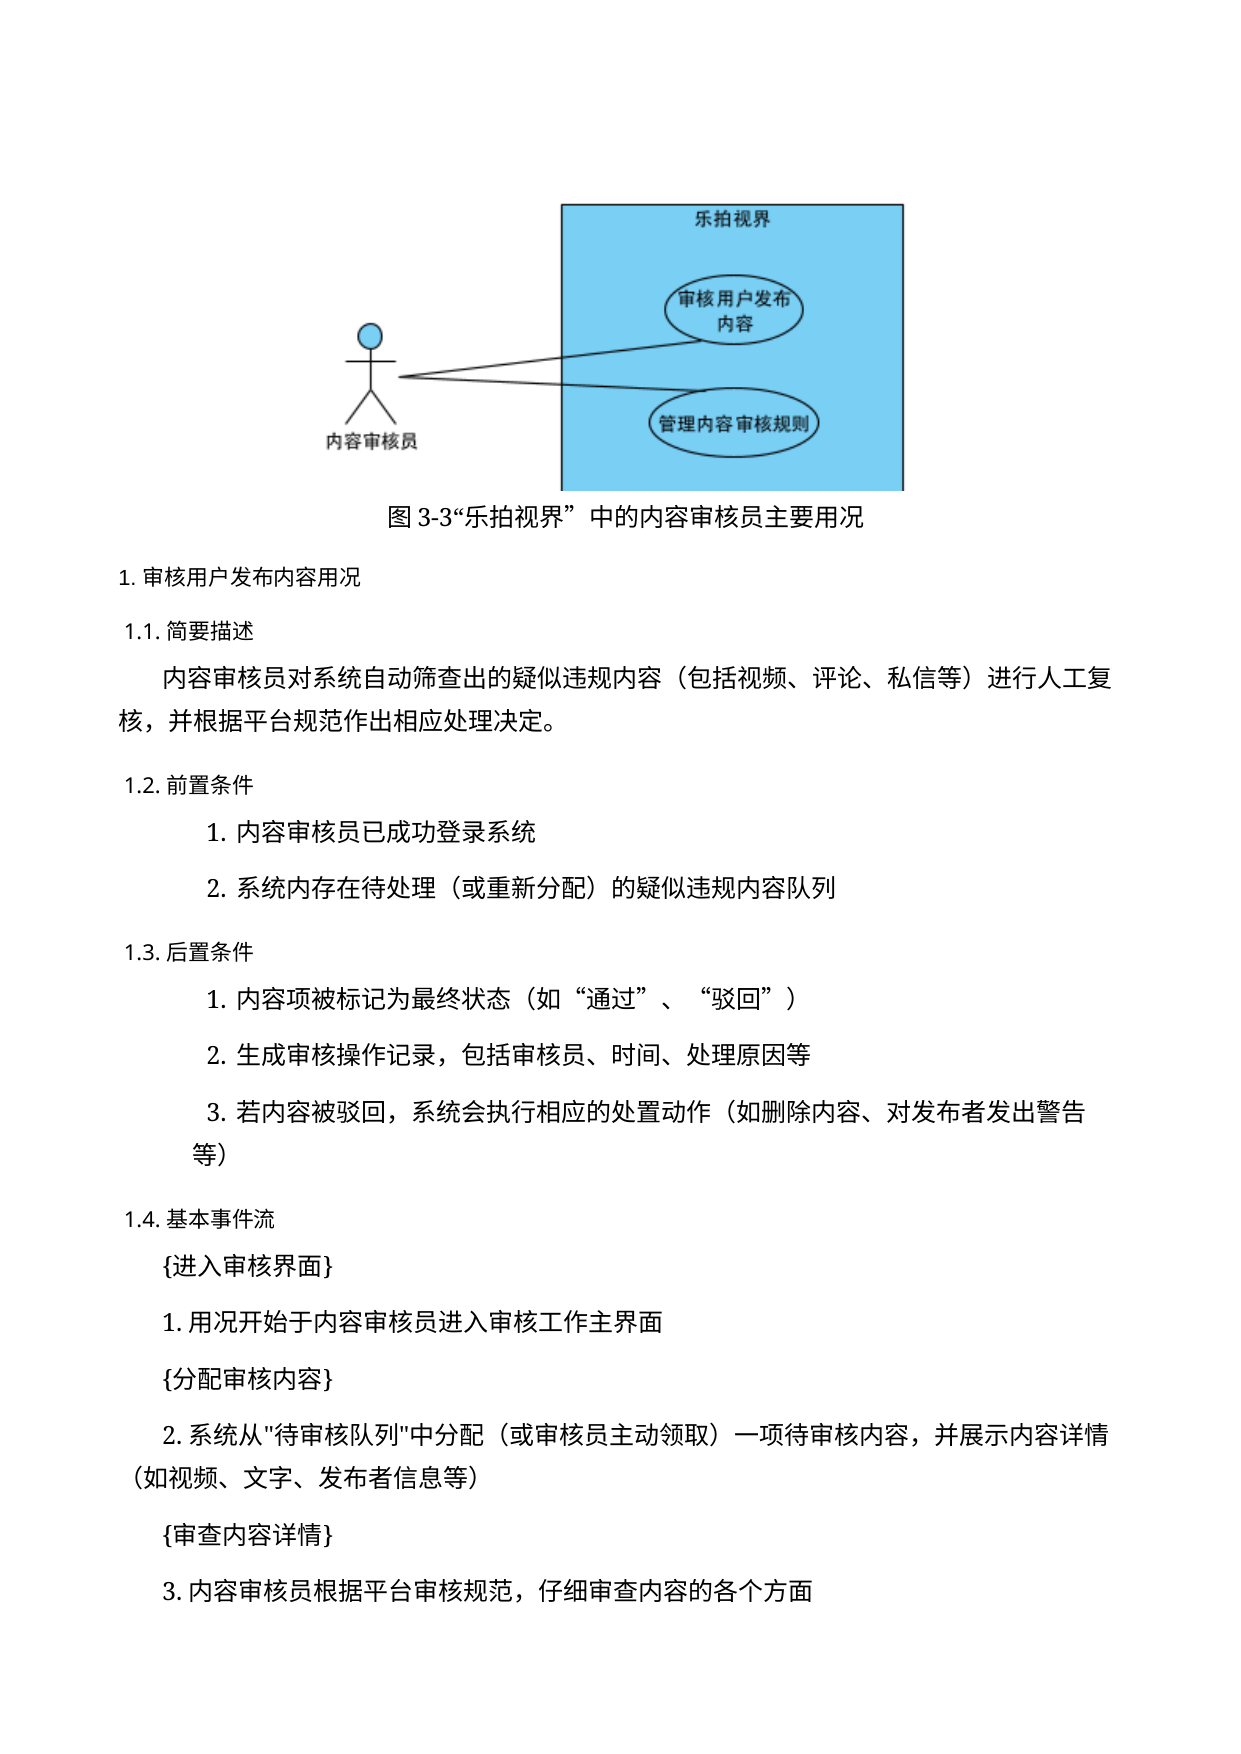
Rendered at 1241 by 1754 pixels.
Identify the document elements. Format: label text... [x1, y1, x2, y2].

text {审查内容详情} [118, 1515, 1122, 1551]
subtitle 后置条件 [118, 935, 1122, 967]
subtitle 基本事件流 [118, 1202, 1122, 1233]
text 图3-3“乐拍视界”中的内容审核员主要用况 [118, 188, 1122, 534]
list 生成审核操作记录，包括审核员、时间、处理原因等 [162, 1036, 1122, 1072]
picture [292, 187, 948, 491]
list 内容项被标记为最终状态（如“通过”、“驳回”） [162, 979, 1122, 1016]
subtitle 审核用户发布内容用况 [118, 559, 1122, 591]
text 内容审核员对系统自动筛查出的疑似违规内容（包括视频、评论、私信等）进行人工复核，并根据平台规范作出相应处理决定。 [118, 658, 1122, 738]
list 系统内存在待处理（或重新分配）的疑似违规内容队列 [162, 869, 1122, 905]
text 1. 用况开始于内容审核员进入审核工作主界面 [118, 1303, 1122, 1339]
text 3. 内容审核员根据平台审核规范，仔细审查内容的各个方面 [118, 1572, 1122, 1608]
subtitle 简要描述 [118, 614, 1122, 645]
text 2. 系统从"待审核队列"中分配（或审核员主动领取）一项待审核内容，并展示内容详情（如视频、文字、发布者信息等） [118, 1415, 1122, 1495]
text {进入审核界面} [118, 1246, 1122, 1283]
list 若内容被驳回，系统会执行相应的处置动作（如删除内容、对发布者发出警告等） [162, 1092, 1122, 1172]
text {分配审核内容} [118, 1359, 1122, 1395]
list 内容审核员已成功登录系统 [162, 812, 1122, 849]
subtitle 前置条件 [118, 768, 1122, 799]
